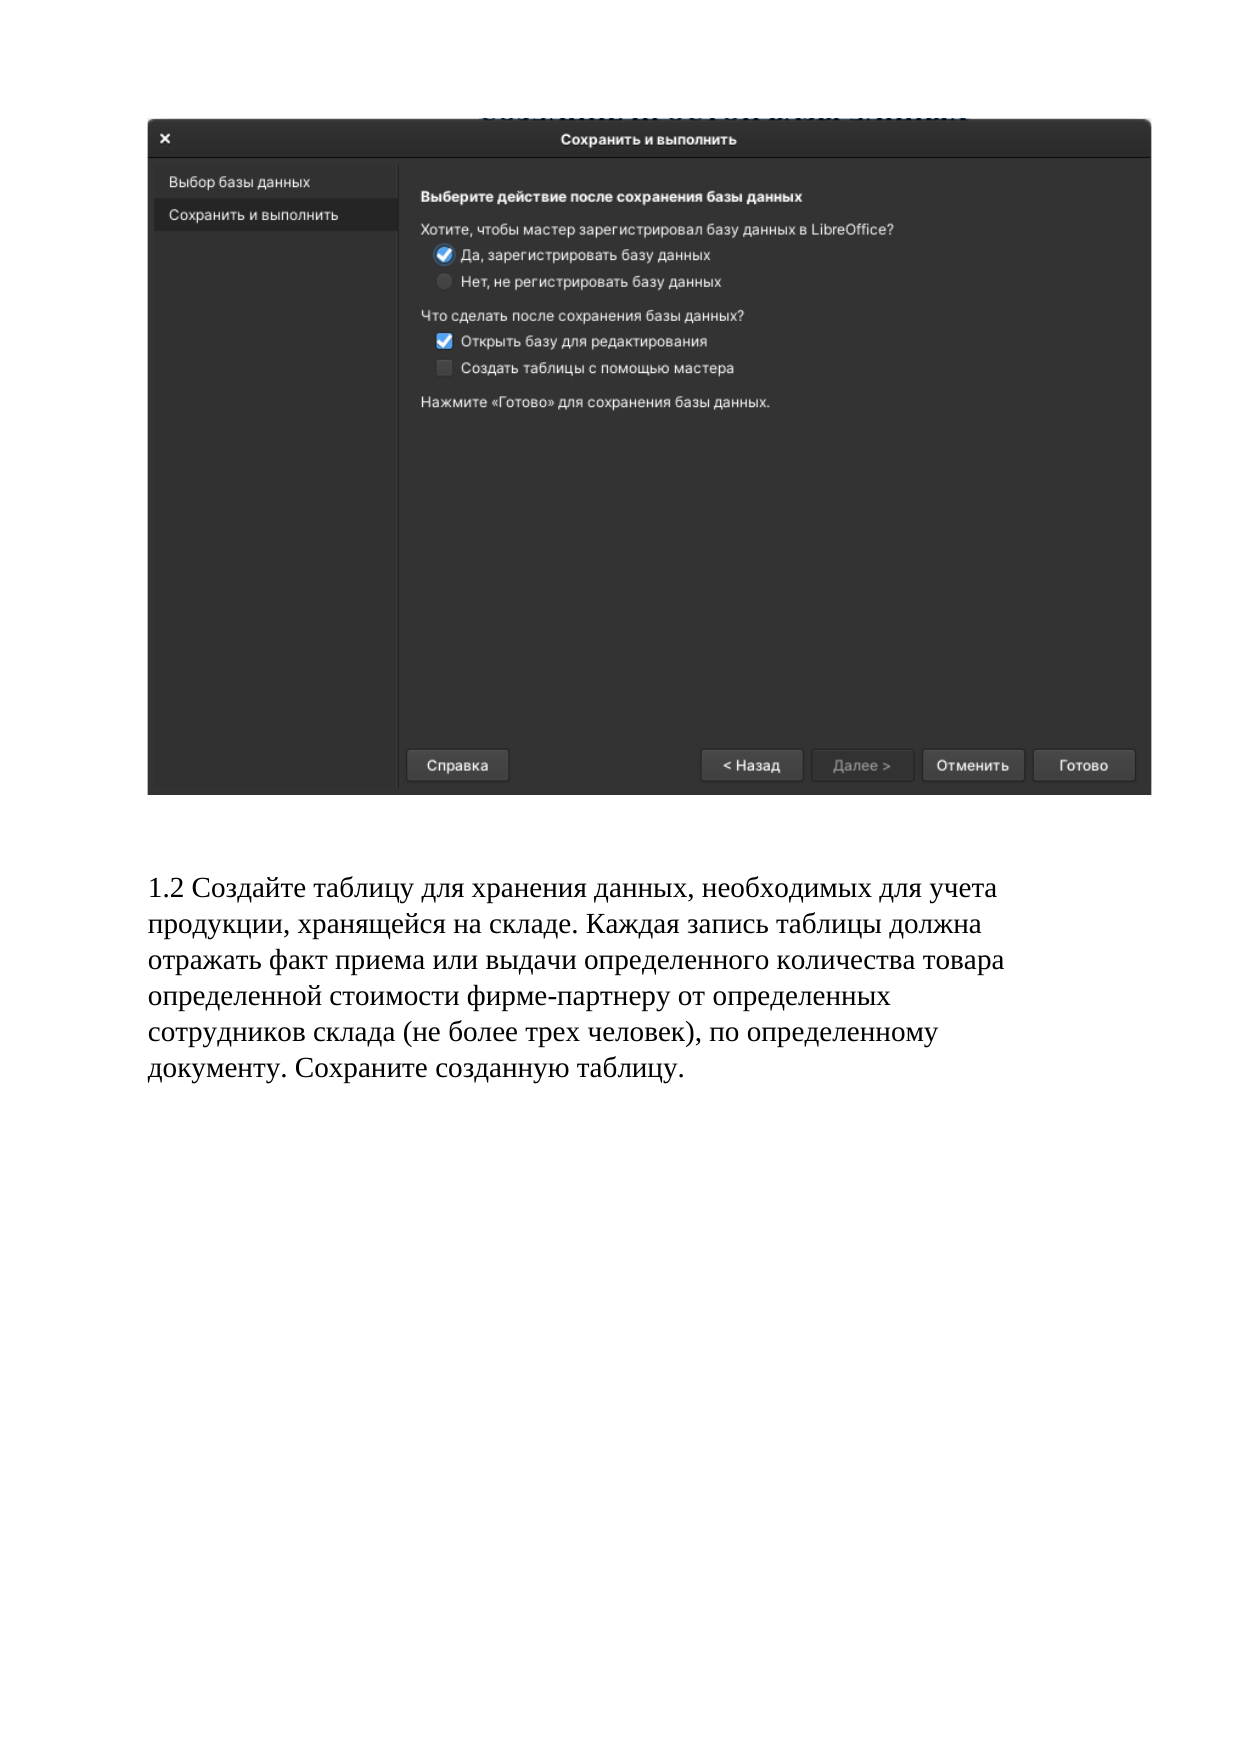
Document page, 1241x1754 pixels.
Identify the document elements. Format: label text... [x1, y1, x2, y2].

text продукции, хранящейся на складе. Каждая запись таблицы должна [148, 906, 1152, 939]
text документу. Сохраните созданную таблицу. [148, 1051, 1152, 1084]
text сотрудников склада (не более трех человек), по определенному [148, 1014, 1152, 1048]
text отражать факт приема или выдачи определенного количества товара [148, 942, 1152, 976]
text 1.2 Создайте таблицу для хранения данных, необходимых для учета [148, 870, 1152, 903]
picture [147, 118, 1152, 795]
text определенной стоимости фирме-партнеру от определенных [148, 978, 1152, 1012]
